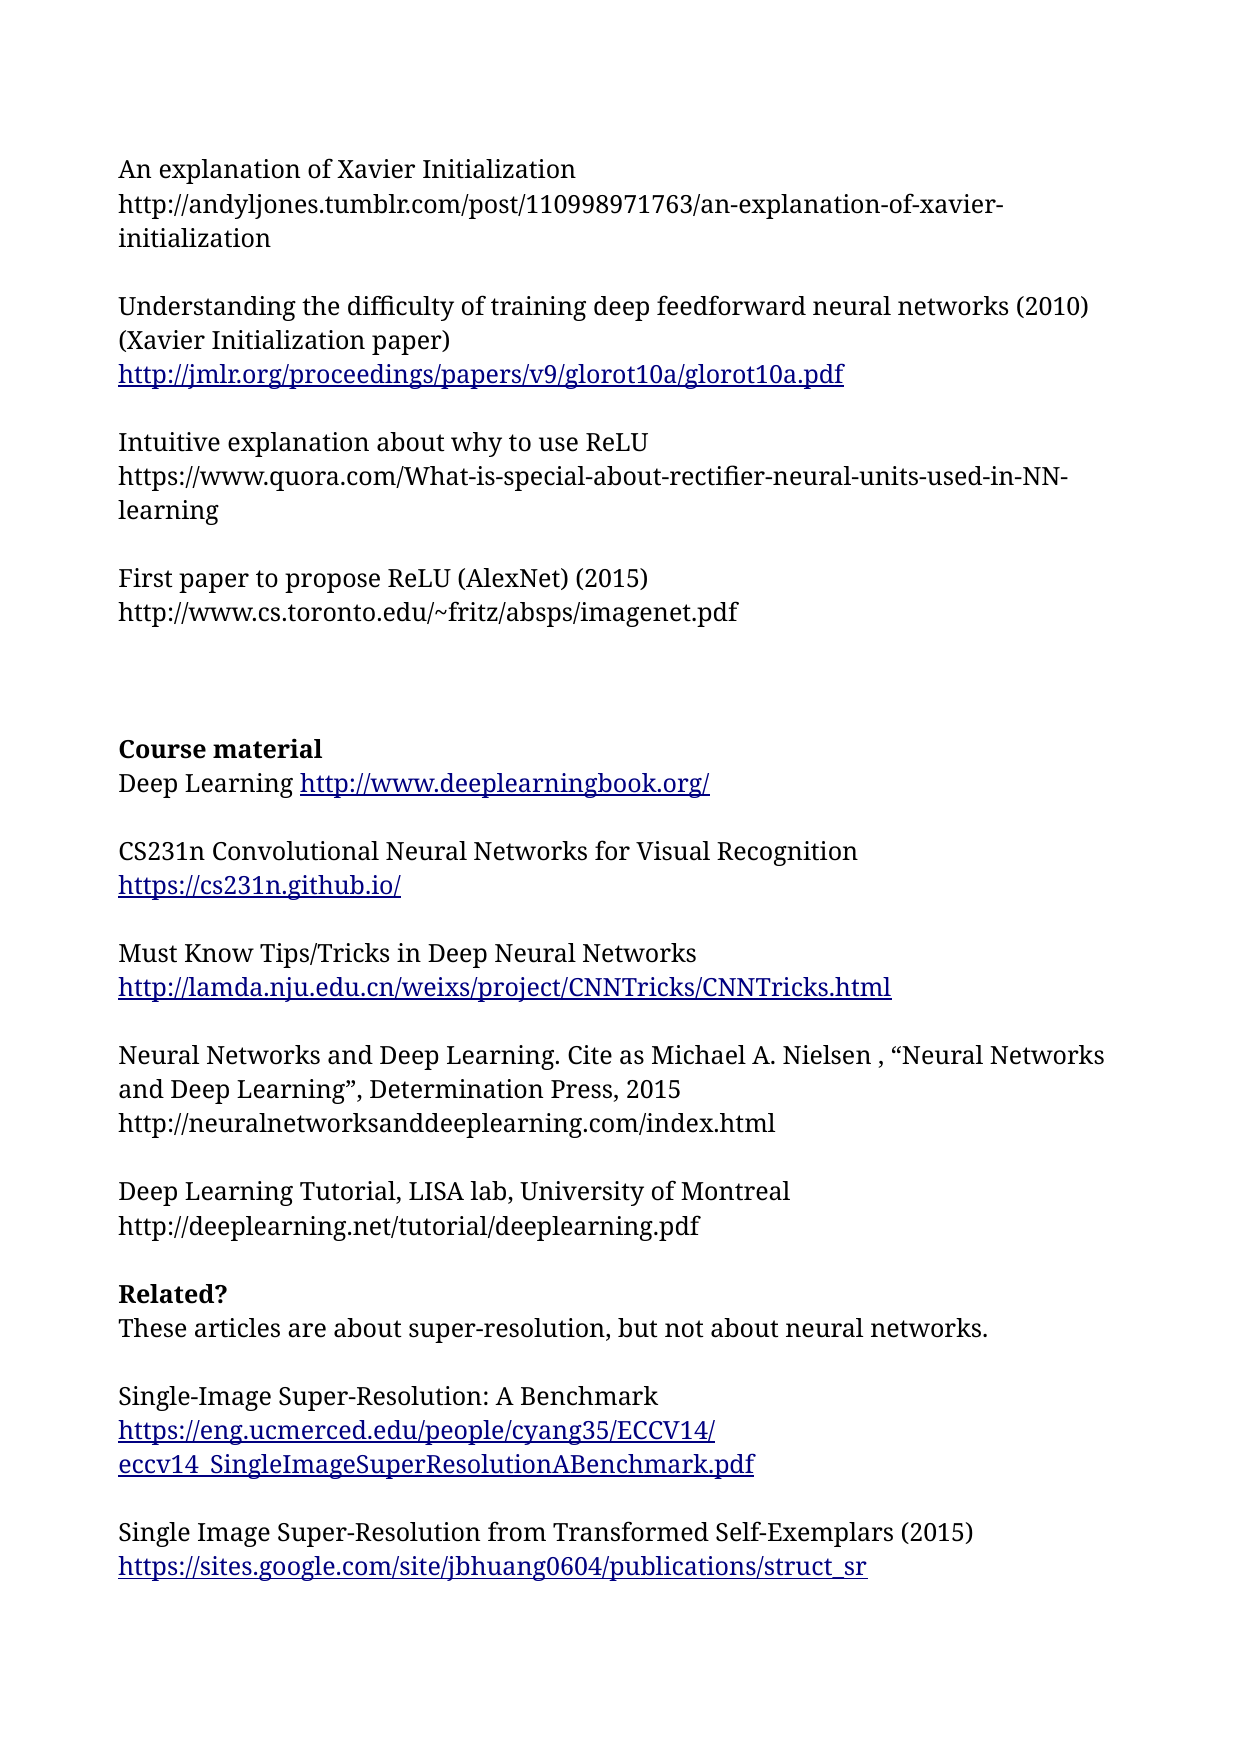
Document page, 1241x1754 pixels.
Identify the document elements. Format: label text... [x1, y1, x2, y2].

text Single-Image Super-Resolution: A Benchmark [118, 1378, 1122, 1412]
text Must Know Tips/Tricks in Deep Neural Networks http://lamda.nju.edu.cn/weixs/project/CNNTricks/CNNTricks.html [118, 936, 1122, 1004]
text https://www.quora.com/What-is-special-about-rectifier-neural-units-used-in-NN-learning [118, 459, 1122, 527]
text An explanation of Xavier Initialization http://andyljones.tumblr.com/post/110998971763/an-explanation-of-xavier-initialization [118, 152, 1122, 254]
text Single Image Super-Resolution from Transformed Self-Exemplars (2015) https://sites.google.com/site/jbhuang0604/publications/struct_sr [118, 1515, 1122, 1583]
text First paper to propose ReLU (AlexNet) (2015) http://www.cs.toronto.edu/~fritz/absps/imagenet.pdf [118, 561, 1122, 629]
text Intuitive explanation about why to use ReLU [118, 425, 1122, 459]
text Deep Learning Tutorial, LISA lab, University of Montreal http://deeplearning.net/tutorial/deeplearning.pdf [118, 1174, 1122, 1242]
text Understanding the difficulty of training deep feedforward neural networks (2010) (Xavier Initialization paper) http://jmlr.org/proceedings/papers/v9/glorot10a/glorot10a.pdf [118, 288, 1122, 391]
text https://eng.ucmerced.edu/people/cyang35/ECCV14/eccv14_SingleImageSuperResolutionABenchmark.pdf [118, 1412, 1122, 1481]
text CS231n Convolutional Neural Networks for Visual Recognition https://cs231n.github.io/ [118, 833, 1122, 902]
text These articles are about super-resolution, but not about neural networks. [118, 1310, 1122, 1344]
text Neural Networks and Deep Learning. Cite as Michael A. Nielsen , “Neural Networks and Deep Learning”, Determination Press, 2015 http://neuralnetworksanddeeplearning.com/index.html [118, 1038, 1122, 1140]
text Course material [118, 731, 1122, 765]
text Related? [118, 1276, 1122, 1310]
text Deep Learning http://www.deeplearningbook.org/ [118, 765, 1122, 799]
